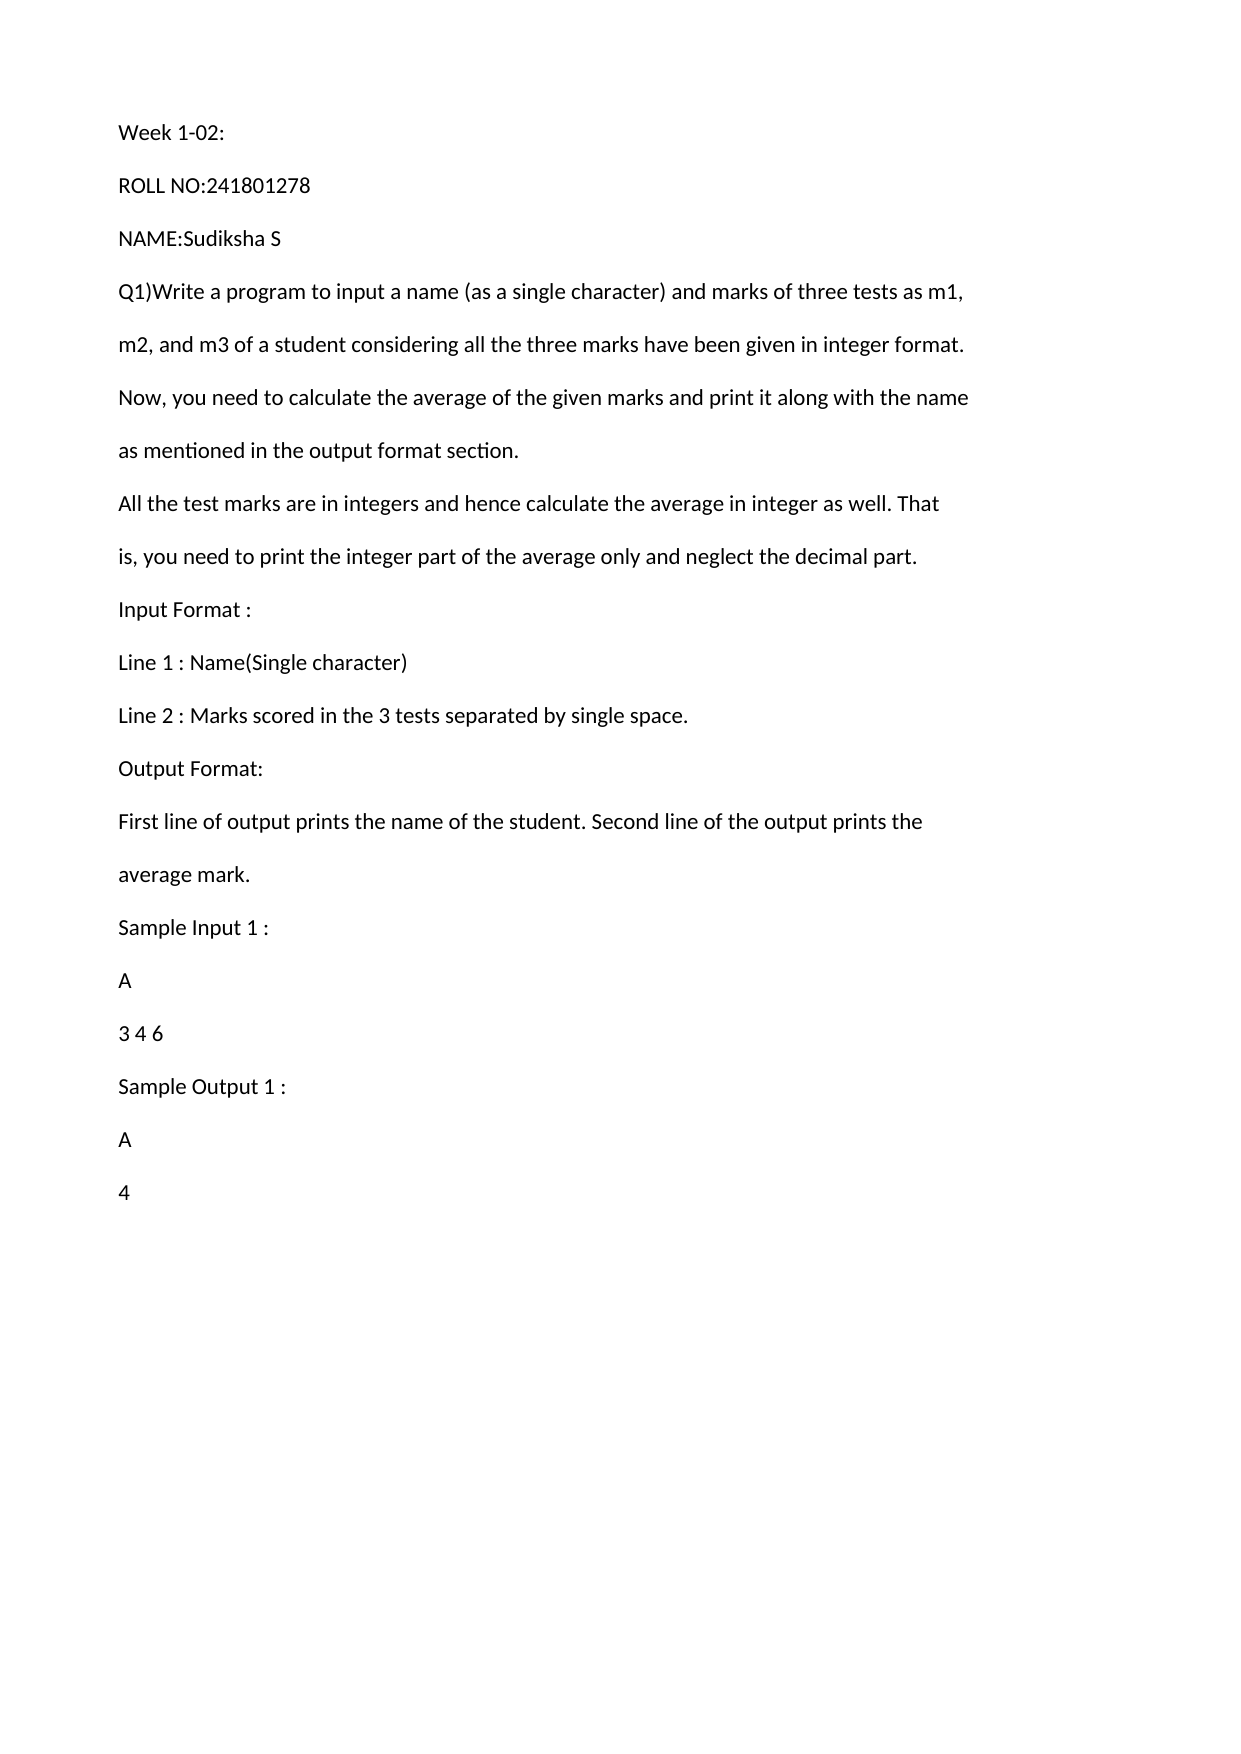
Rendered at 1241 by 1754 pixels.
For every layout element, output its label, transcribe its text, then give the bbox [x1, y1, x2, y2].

text Sample Output 1 : [118, 1072, 1122, 1101]
text NAME:Sudiksha S [118, 224, 1122, 252]
text Line 2 : Marks scored in the 3 tests separated by single space. [118, 701, 1122, 729]
text average mark. [118, 860, 1122, 888]
text Sample Input 1 : [118, 913, 1122, 941]
text 3 4 6 [118, 1019, 1122, 1047]
text A [118, 1126, 1122, 1153]
text as mentioned in the output format section. [118, 436, 1122, 464]
text Output Format: [118, 754, 1122, 782]
text First line of output prints the name of the student. Second line of the output prints the [118, 807, 1122, 835]
text 4 [118, 1178, 1122, 1207]
text Input Format : [118, 595, 1122, 623]
text All the test marks are in integers and hence calculate the average in integer as well. That [118, 489, 1122, 517]
text ROLL NO:241801278 [118, 171, 1122, 199]
text Q1)Write a program to input a name (as a single character) and marks of three tests as m1, [118, 277, 1122, 305]
text A [118, 966, 1122, 994]
text Line 1 : Name(Single character) [118, 648, 1122, 676]
text Now, you need to calculate the average of the given marks and print it along with the name [118, 383, 1122, 411]
text is, you need to print the integer part of the average only and neglect the decimal part. [118, 542, 1122, 570]
text m2, and m3 of a student considering all the three marks have been given in integer format. [118, 330, 1122, 358]
text Week 1-02: [118, 118, 1122, 146]
